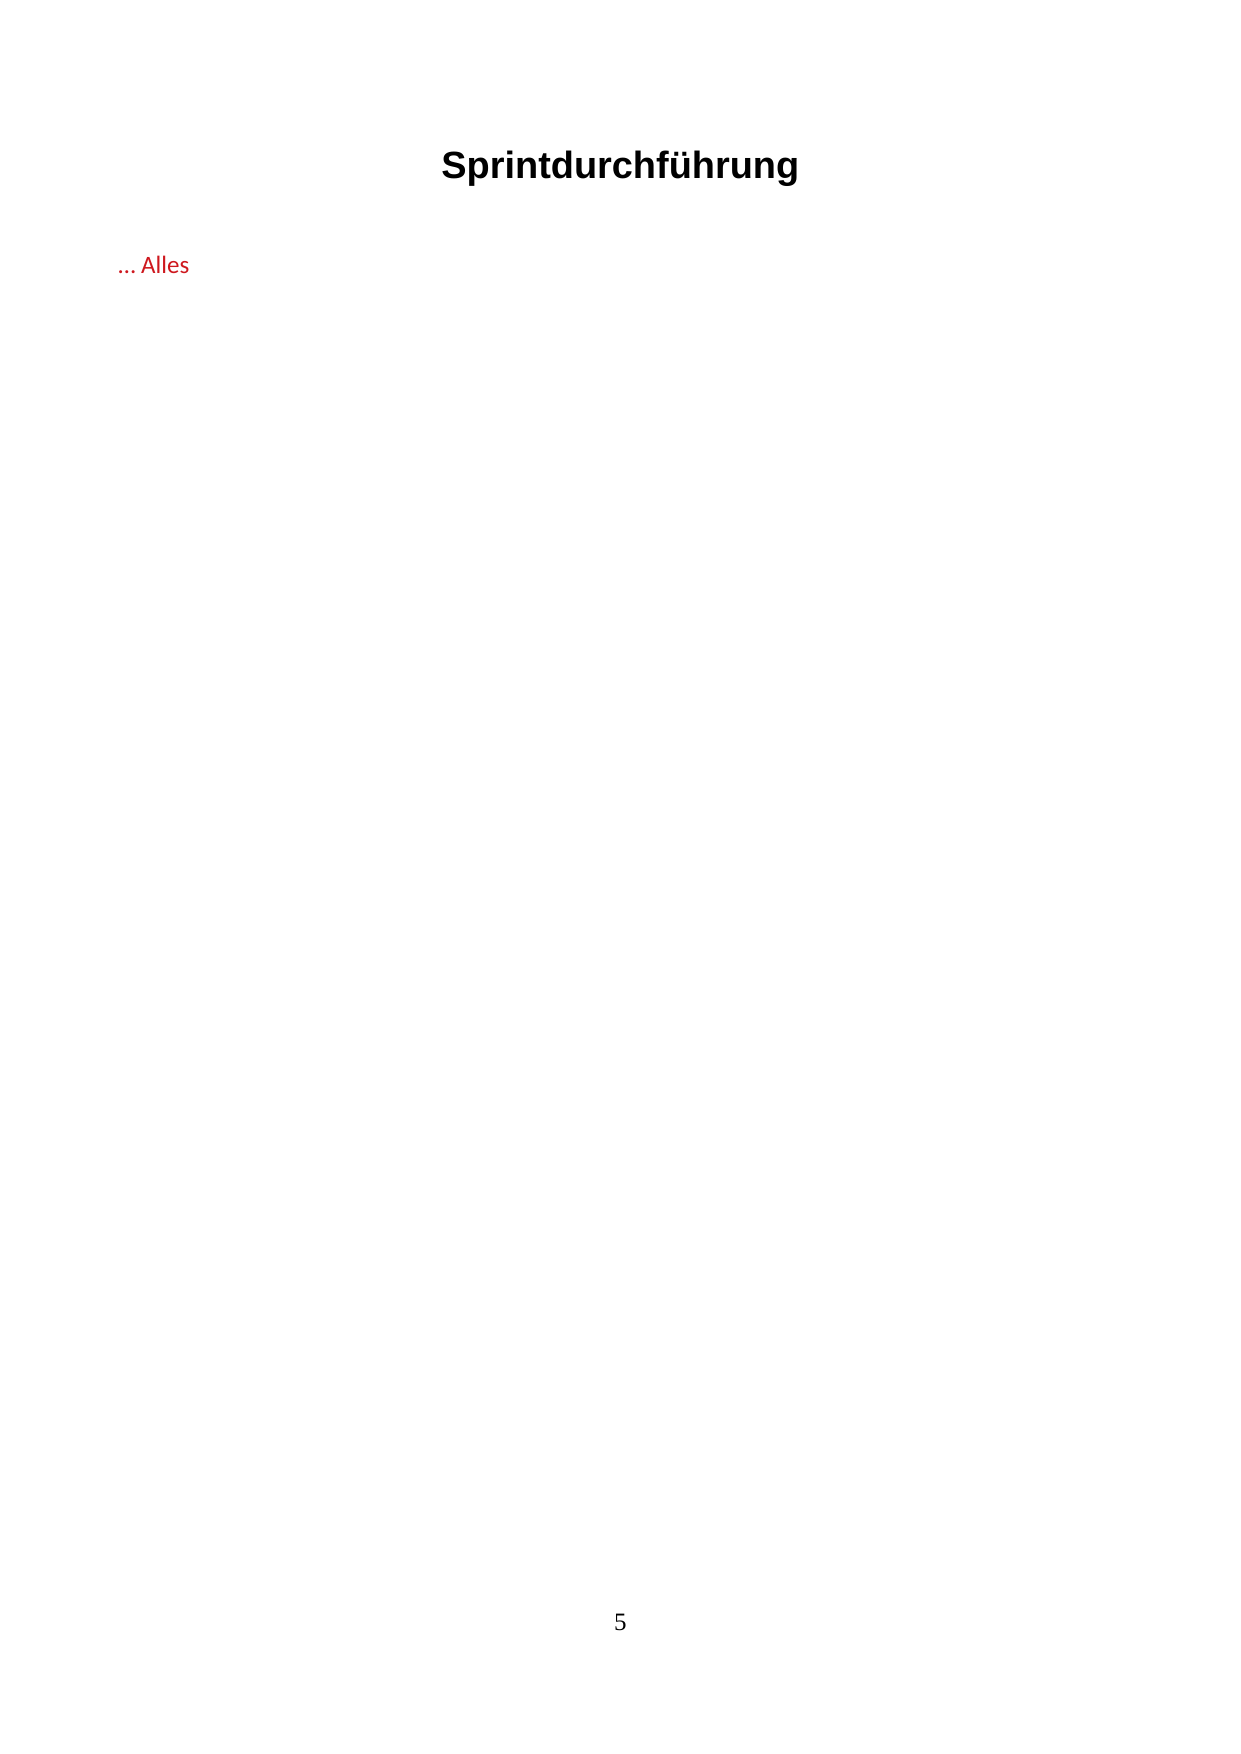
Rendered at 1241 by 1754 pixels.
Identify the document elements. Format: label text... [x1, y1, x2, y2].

subtitle Sprintdurchführung [118, 143, 1122, 187]
text … Alles [118, 249, 1122, 279]
